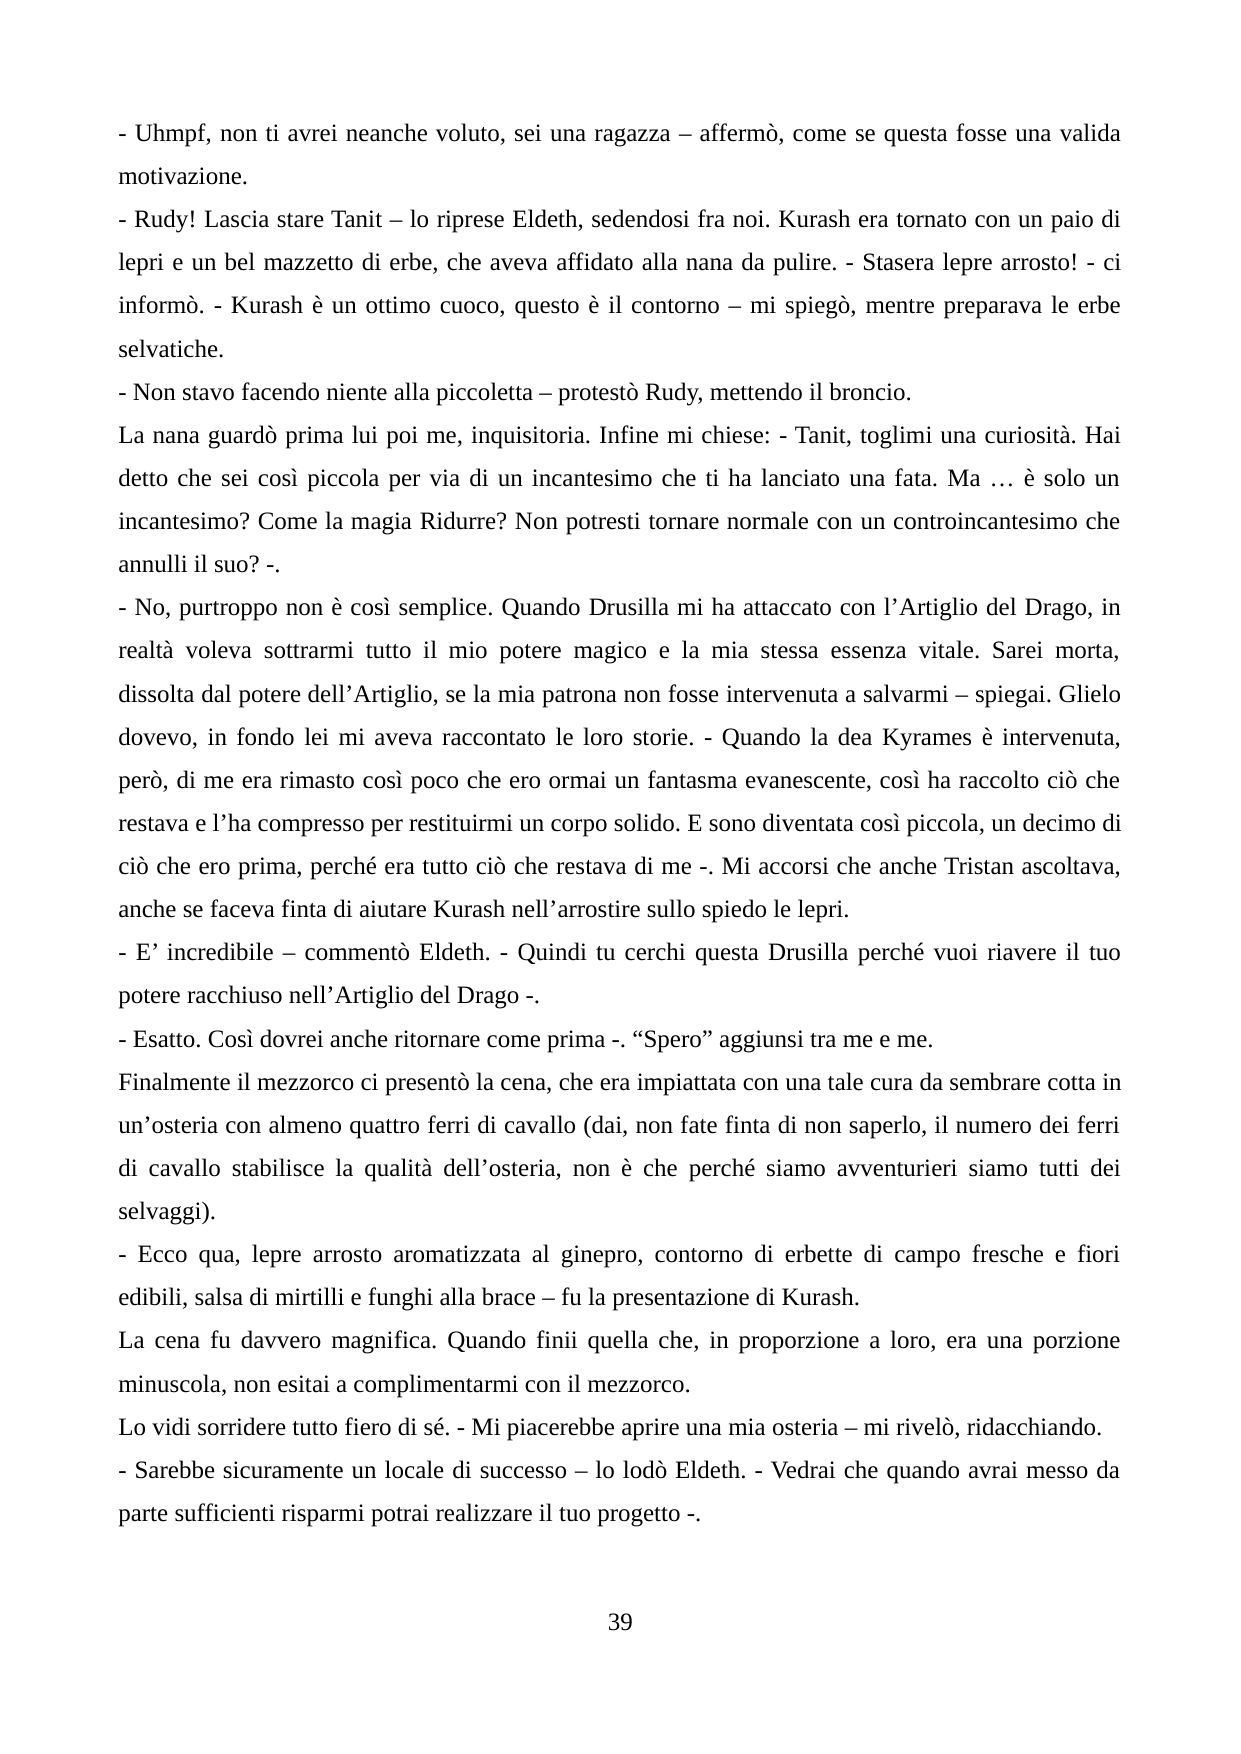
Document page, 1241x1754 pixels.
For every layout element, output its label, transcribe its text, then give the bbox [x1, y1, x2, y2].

text - Esatto. Così dovrei anche ritornare come prima -. “Spero” aggiunsi tra me e me. [118, 1024, 1122, 1052]
text - E’ incredibile – commentò Eldeth. - Quindi tu cerchi questa Drusilla perché vuoi riavere il tuo potere racchiuso nell’Artiglio del Drago -. [118, 937, 1122, 1009]
text - No, purtroppo non è così semplice. Quando Drusilla mi ha attaccato con l’Artiglio del Drago, in realtà voleva sottrarmi tutto il mio potere magico e la mia stessa essenza vitale. Sarei morta, dissolta dal potere dell’Artiglio, se la mia patrona non fosse intervenuta a salvarmi – spiegai. Glielo dovevo, in fondo lei mi aveva raccontato le loro storie. - Quando la dea Kyrames è intervenuta, però, di me era rimasto così poco che ero ormai un fantasma evanescente, così ha raccolto ciò che restava e l’ha compresso per restituirmi un corpo solido. E sono diventata così piccola, un decimo di ciò che ero prima, perché era tutto ciò che restava di me -. Mi accorsi che anche Tristan ascoltava, anche se faceva finta di aiutare Kurash nell’arrostire sullo spiedo le lepri. [118, 592, 1122, 923]
text - Sarebbe sicuramente un locale di successo – lo lodò Eldeth. - Vedrai che quando avrai messo da parte sufficienti risparmi potrai realizzare il tuo progetto -. [118, 1455, 1122, 1527]
text - Non stavo facendo niente alla piccoletta – protestò Rudy, mettendo il broncio. [118, 377, 1122, 406]
text La cena fu davvero magnifica. Quando finii quella che, in proporzione a loro, era una porzione minuscola, non esitai a complimentarmi con il mezzorco. [118, 1326, 1122, 1397]
text - Ecco qua, lepre arrosto aromatizzata al ginepro, contorno di erbette di campo fresche e fiori edibili, salsa di mirtilli e funghi alla brace – fu la presentazione di Kurash. [118, 1239, 1122, 1311]
text - Rudy! Lascia stare Tanit – lo riprese Eldeth, sedendosi fra noi. Kurash era tornato con un paio di lepri e un bel mazzetto di erbe, che aveva affidato alla nana da pulire. - Stasera lepre arrosto! - ci informò. - Kurash è un ottimo cuoco, questo è il contorno – mi spiegò, mentre preparava le erbe selvatiche. [118, 204, 1122, 362]
text La nana guardò prima lui poi me, inquisitoria. Infine mi chiese: - Tanit, toglimi una curiosità. Hai detto che sei così piccola per via di un incantesimo che ti ha lanciato una fata. Ma … è solo un incantesimo? Come la magia Ridurre? Non potresti tornare normale con un controincantesimo che annulli il suo? -. [118, 420, 1122, 578]
text - Uhmpf, non ti avrei neanche voluto, sei una ragazza – affermò, come se questa fosse una valida motivazione. [118, 118, 1122, 190]
text Lo vidi sorridere tutto fiero di sé. - Mi piacerebbe aprire una mia osteria – mi rivelò, ridacchiando. [118, 1412, 1122, 1441]
text Finalmente il mezzorco ci presentò la cena, che era impiattata con una tale cura da sembrare cotta in un’osteria con almeno quattro ferri di cavallo (dai, non fate finta di non saperlo, il numero dei ferri di cavallo stabilisce la qualità dell’osteria, non è che perché siamo avventurieri siamo tutti dei selvaggi). [118, 1067, 1122, 1225]
